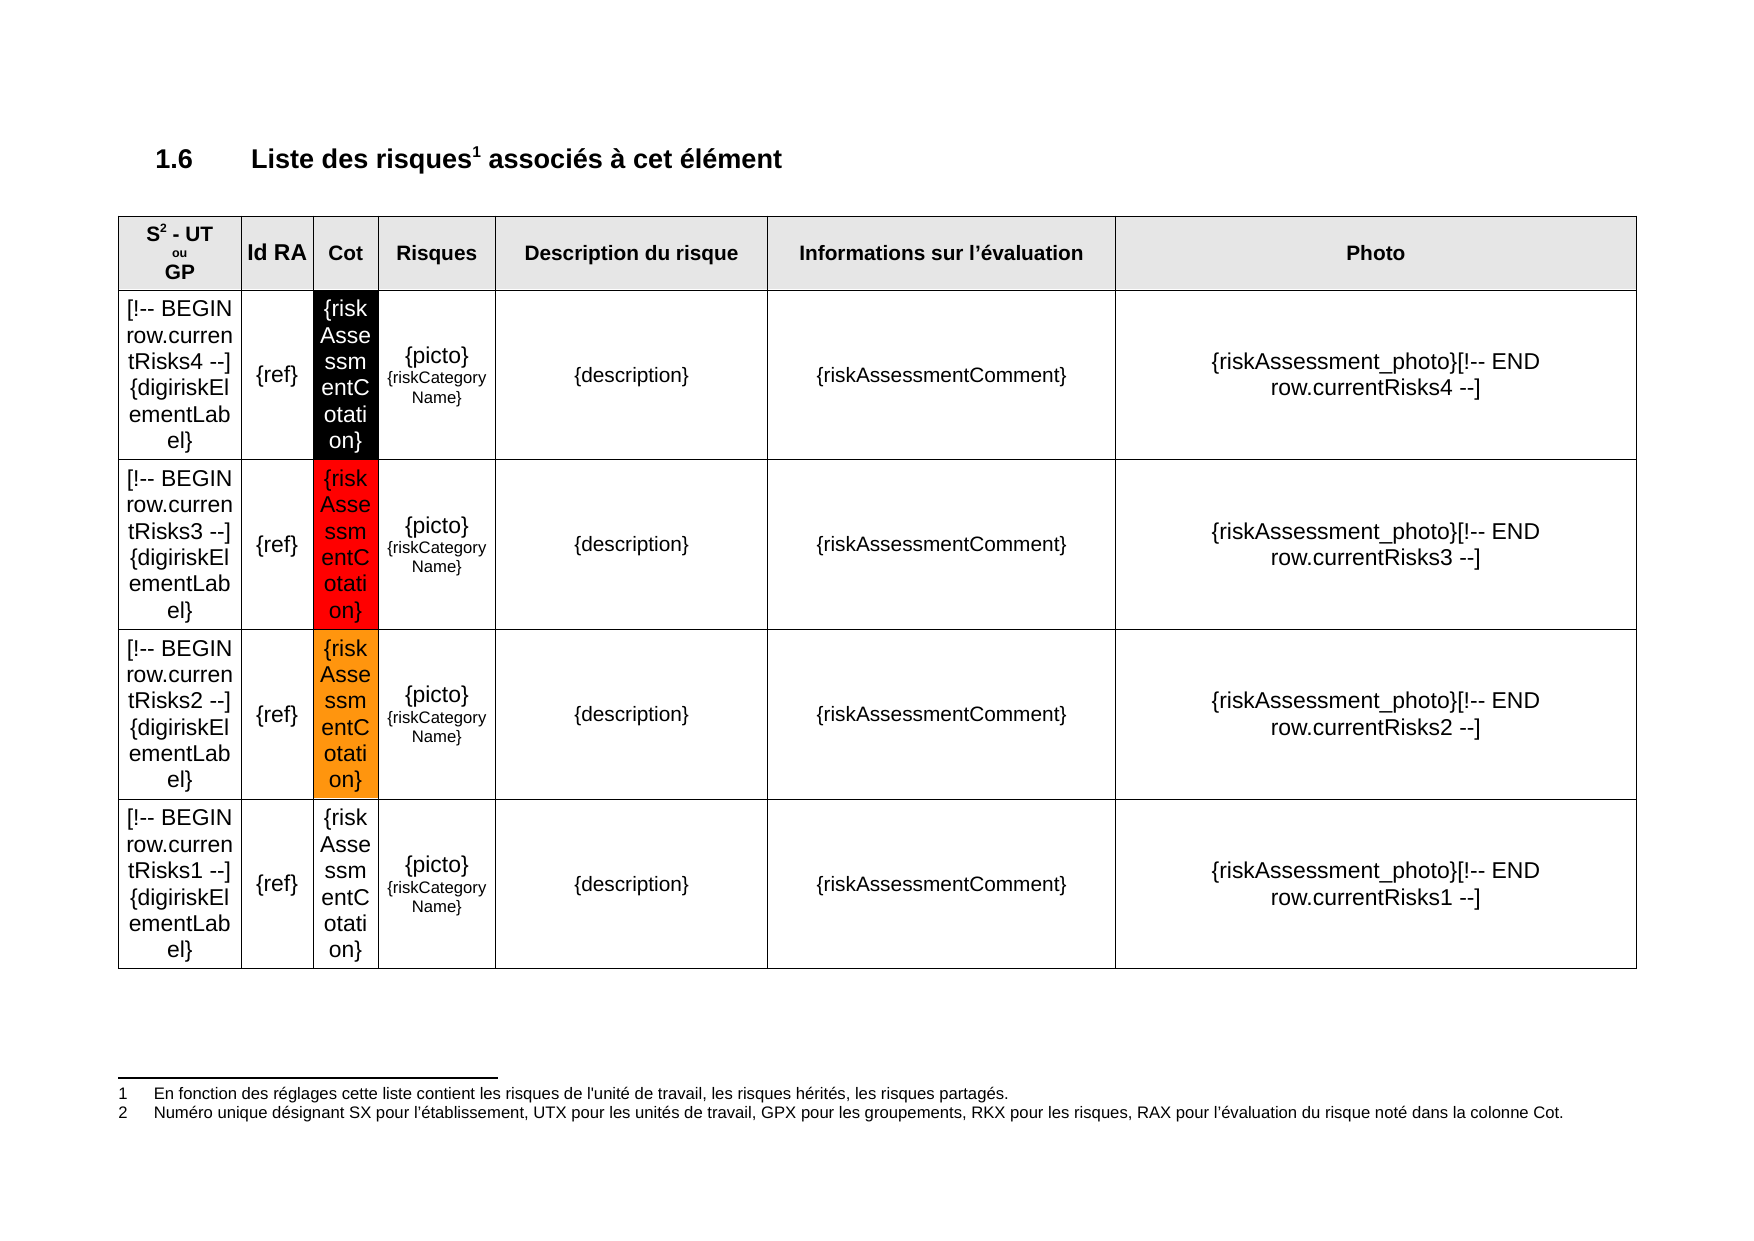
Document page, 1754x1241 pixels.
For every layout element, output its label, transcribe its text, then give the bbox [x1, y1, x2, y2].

table_header Cot [314, 217, 378, 289]
table_header Description du risque [496, 217, 767, 289]
table_cell {riskAssessmentComment} [768, 460, 1115, 629]
table_header Informations sur l’évaluation [768, 217, 1115, 289]
table_header Id RA [242, 217, 313, 289]
list En fonction des réglages cette liste contient les risques de l'unité de travail, les risques hérités, les risques partagés. [118, 1084, 1636, 1103]
table_header Risques [379, 217, 495, 289]
subtitle Liste des risques associés à cet élément [148, 143, 1636, 174]
table_cell {picto} {riskCategoryName} [379, 460, 495, 629]
table_cell {riskAssessmentComment} [768, 800, 1115, 968]
table_cell {riskAssessmentComment} [768, 291, 1115, 459]
table_cell {riskAssessmentCotation} [314, 630, 378, 798]
table_cell {riskAssessmentCotation} [314, 800, 378, 968]
table_cell {ref} [242, 291, 313, 459]
table_cell {description} [496, 291, 767, 459]
table_cell {riskAssessmentComment} [768, 630, 1115, 798]
table_cell {riskAssessment_photo}[!-- END row.currentRisks2 --] [1116, 630, 1636, 798]
table_cell {riskAssessment_photo}[!-- END row.currentRisks4 --] [1116, 291, 1636, 459]
table_cell {ref} [242, 800, 313, 968]
table_cell {riskAssessment_photo}[!-- END row.currentRisks1 --] [1116, 800, 1636, 968]
table_cell {picto} {riskCategoryName} [379, 800, 495, 968]
table_cell {description} [496, 460, 767, 629]
table_header Photo [1116, 217, 1636, 289]
table_cell {picto} {riskCategoryName} [379, 630, 495, 798]
table_cell {ref} [242, 460, 313, 629]
table_cell {riskAssessmentCotation} [314, 291, 378, 459]
table_header S - UT ou GP [119, 217, 241, 289]
table_cell [!-- BEGIN row.currentRisks2 --]{digiriskElementLabel} [119, 630, 241, 798]
table_cell {riskAssessment_photo}[!-- END row.currentRisks3 --] [1116, 460, 1636, 629]
table_cell {description} [496, 630, 767, 798]
table_cell [!-- BEGIN row.currentRisks4 --]{digiriskElementLabel} [119, 291, 241, 459]
table_cell [!-- BEGIN row.currentRisks1 --]{digiriskElementLabel} [119, 800, 241, 968]
table_cell {description} [496, 800, 767, 968]
table_cell {riskAssessmentCotation} [314, 460, 378, 629]
table_cell {picto} {riskCategoryName} [379, 291, 495, 459]
table_cell {ref} [242, 630, 313, 798]
table_cell [!-- BEGIN row.currentRisks3 --]{digiriskElementLabel} [119, 460, 241, 629]
